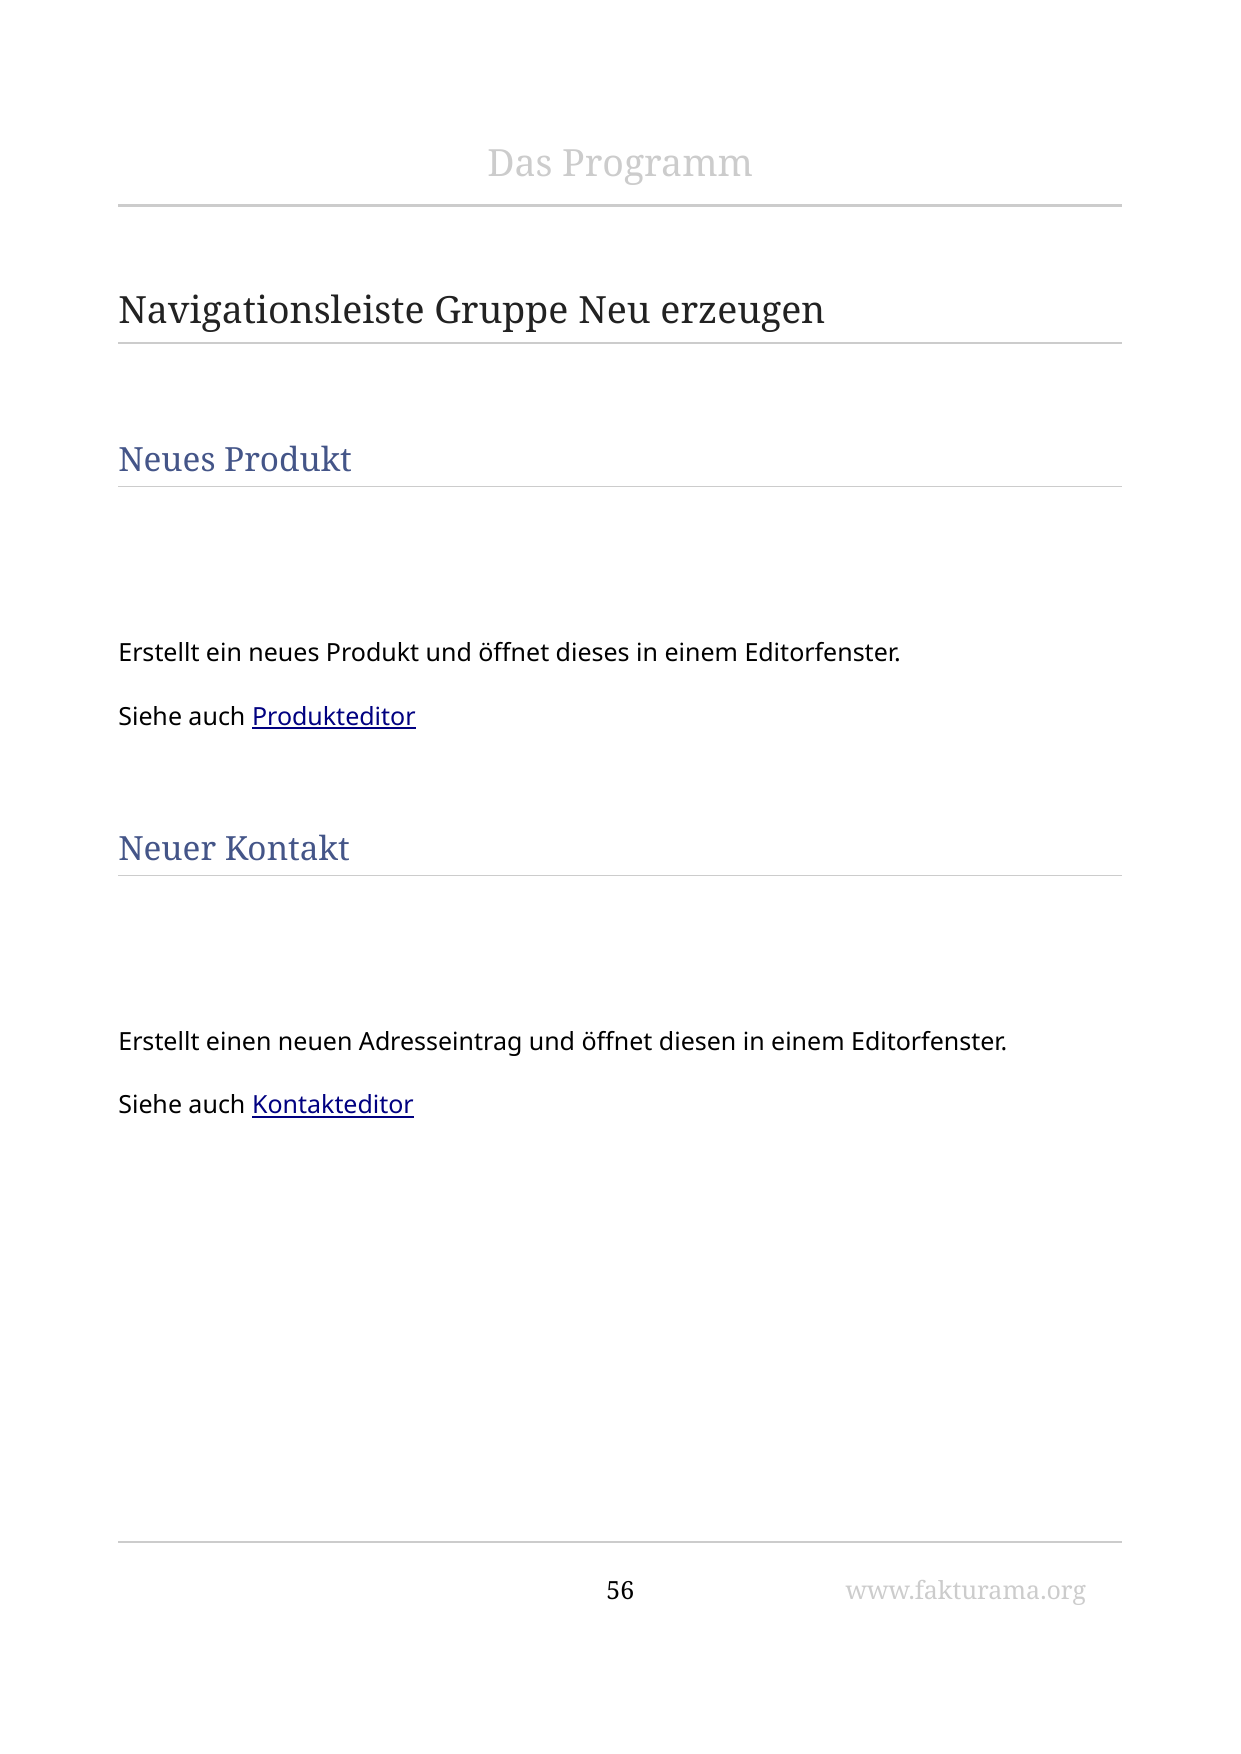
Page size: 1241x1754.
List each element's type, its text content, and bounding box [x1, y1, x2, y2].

text Siehe auch Produkteditor [118, 698, 1122, 732]
text Erstellt einen neuen Adresseintrag und öffnet diesen in einem Editorfenster. [118, 1023, 1122, 1057]
subtitle Neuer Kontakt [118, 824, 1122, 875]
subtitle Neues Produkt [118, 436, 1122, 486]
subtitle Navigationsleiste Gruppe Neu erzeugen [118, 283, 1122, 342]
text Siehe auch Kontakteditor [118, 1087, 1122, 1121]
text Erstellt ein neues Produkt und öffnet dieses in einem Editorfenster. [118, 635, 1122, 669]
